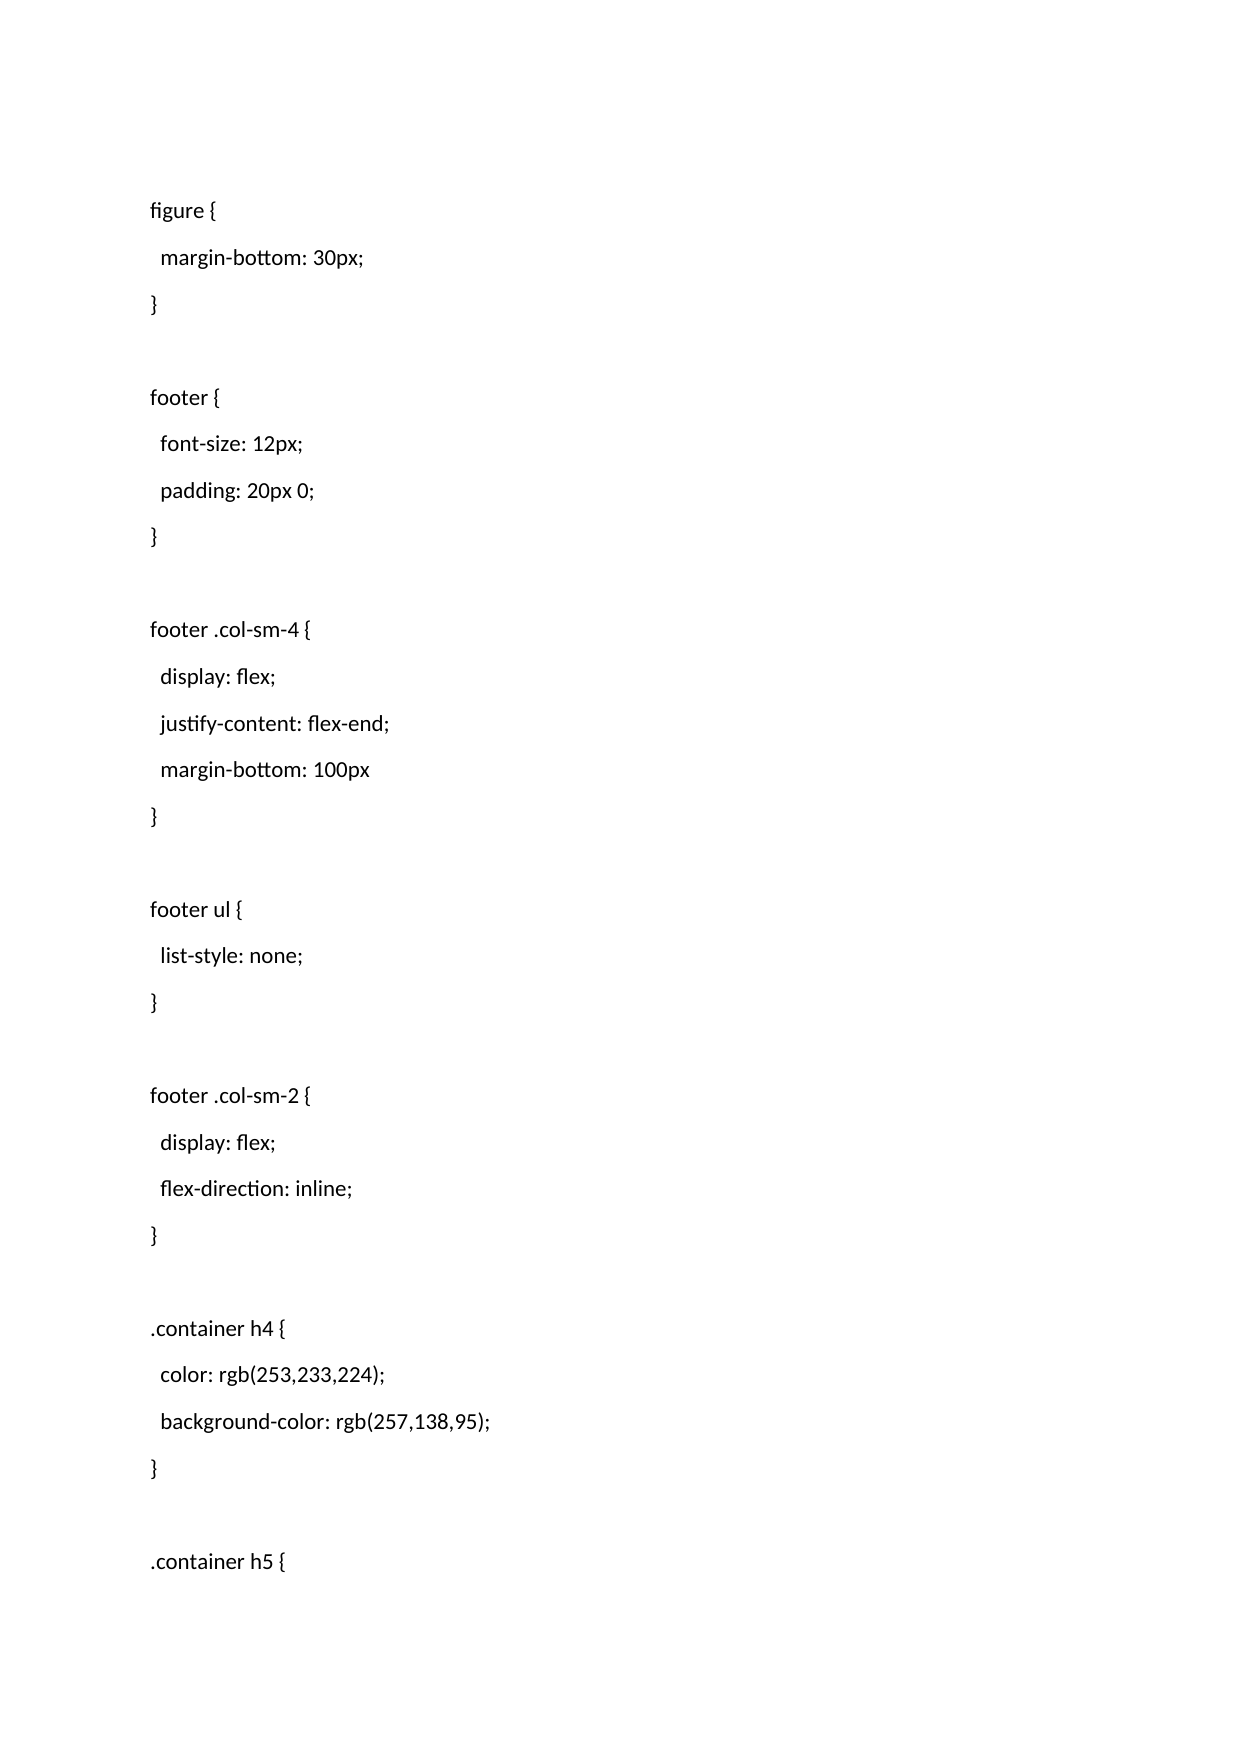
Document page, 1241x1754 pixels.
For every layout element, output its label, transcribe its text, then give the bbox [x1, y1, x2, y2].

text .container h4 { [150, 1314, 1090, 1342]
text margin-bottom: 30px; [150, 243, 1090, 271]
text display: flex; [150, 1128, 1090, 1156]
text .container h5 { [150, 1547, 1090, 1575]
text list-style: none; [150, 942, 1090, 969]
text } [150, 1221, 1090, 1249]
text footer .col-sm-2 { [150, 1081, 1090, 1109]
text footer .col-sm-4 { [150, 616, 1090, 644]
text footer { [150, 383, 1090, 411]
text } [150, 988, 1090, 1016]
text footer ul { [150, 895, 1090, 923]
text padding: 20px 0; [150, 476, 1090, 504]
text } [150, 290, 1090, 318]
text } [150, 802, 1090, 830]
text margin-bottom: 100px [150, 755, 1090, 783]
text } [150, 1454, 1090, 1482]
text background-color: rgb(257,138,95); [150, 1407, 1090, 1435]
text } [150, 522, 1090, 551]
text flex-direction: inline; [150, 1174, 1090, 1202]
text font-size: 12px; [150, 429, 1090, 457]
text figure { [150, 197, 1090, 224]
text color: rgb(253,233,224); [150, 1361, 1090, 1389]
text justify-content: flex-end; [150, 709, 1090, 737]
text display: flex; [150, 662, 1090, 690]
